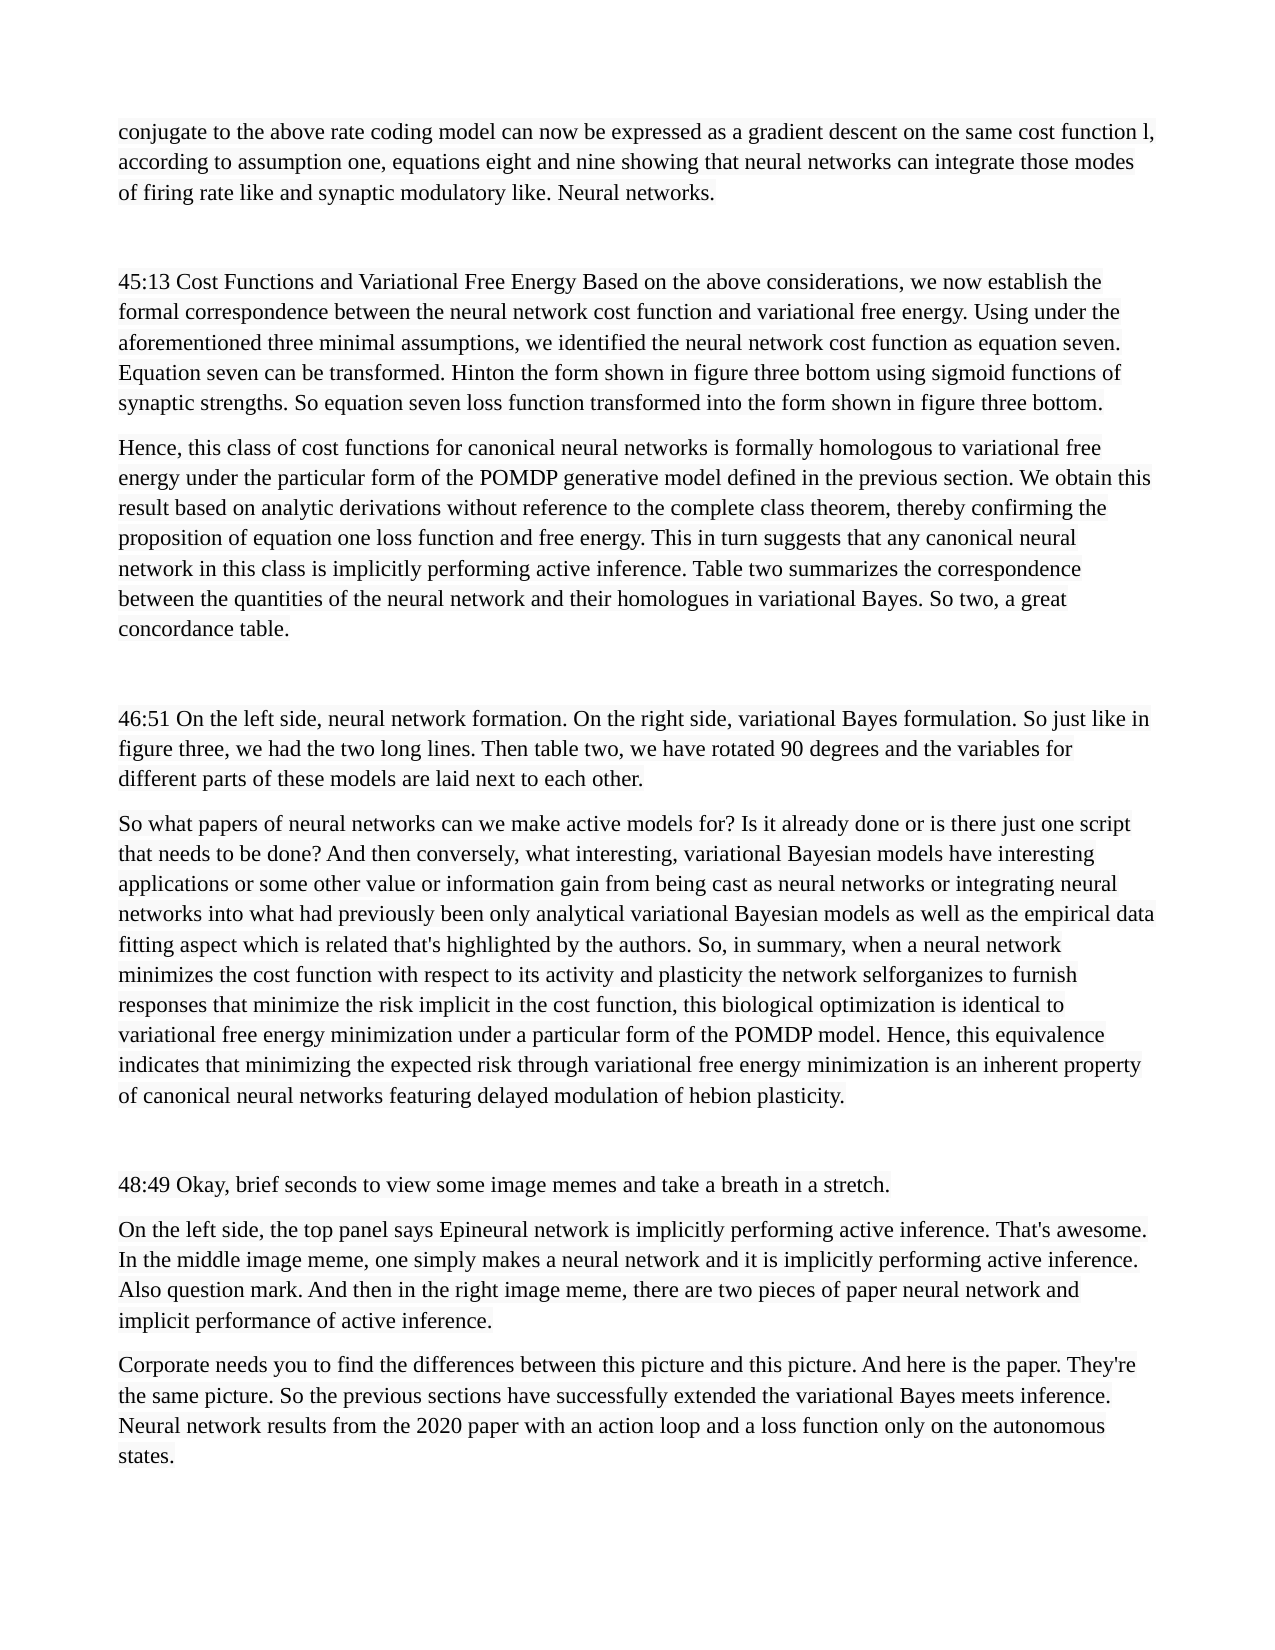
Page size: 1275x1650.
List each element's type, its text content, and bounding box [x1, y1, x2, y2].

text 46:51 On the left side, neural network formation. On the right side, variational Bayes formulation. So just like in figure three, we had the two long lines. Then table two, we have rotated 90 degrees and the variables for different parts of these models are laid next to each other. [118, 704, 1157, 791]
text Hence, this class of cost functions for canonical neural networks is formally homologous to variational free energy under the particular form of the POMDP generative model defined in the previous section. We obtain this result based on analytic derivations without reference to the complete class theorem, thereby confirming the proposition of equation one loss function and free energy. This in turn suggests that any canonical neural network in this class is implicitly performing active inference. Table two summarizes the correspondence between the quantities of the neural network and their homologues in variational Bayes. So two, a great concordance table. [118, 434, 1157, 641]
text So what papers of neural networks can we make active models for? Is it already done or is there just one script that needs to be done? And then conversely, what interesting, variational Bayesian models have interesting applications or some other value or information gain from being cast as neural networks or integrating neural networks into what had previously been only analytical variational Bayesian models as well as the empirical data fitting aspect which is related that's highlighted by the authors. So, in summary, when a neural network minimizes the cost function with respect to its activity and plasticity the network selforganizes to furnish responses that minimize the risk implicit in the cost function, this biological optimization is identical to variational free energy minimization under a particular form of the POMDP model. Hence, this equivalence indicates that minimizing the expected risk through variational free energy minimization is an inherent property of canonical neural networks featuring delayed modulation of hebion plasticity. [118, 810, 1157, 1108]
text 45:13 Cost Functions and Variational Free Energy Based on the above considerations, we now establish the formal correspondence between the neural network cost function and variational free energy. Using under the aforementioned three minimal assumptions, we identified the neural network cost function as equation seven. Equation seven can be transformed. Hinton the form shown in figure three bottom using sigmoid functions of synaptic strengths. So equation seven loss function transformed into the form shown in figure three bottom. [118, 268, 1157, 415]
text 48:49 Okay, brief seconds to view some image memes and take a breath in a stretch. [118, 1171, 1157, 1198]
text conjugate to the above rate coding model can now be expressed as a gradient descent on the same cost function l, according to assumption one, equations eight and nine showing that neural networks can integrate those modes of firing rate like and synaptic modulatory like. Neural networks. [118, 118, 1157, 205]
text Corporate needs you to find the differences between this picture and this picture. And here is the paper. They're the same picture. So the previous sections have successfully extended the variational Bayes meets inference. Neural network results from the 2020 paper with an action loop and a loss function only on the autonomous states. [118, 1351, 1157, 1468]
text On the left side, the top panel says Epineural network is implicitly performing active inference. That's awesome. In the middle image meme, one simply makes a neural network and it is implicitly performing active inference. Also question mark. And then in the right image meme, there are two pieces of paper neural network and implicit performance of active inference. [118, 1216, 1157, 1333]
